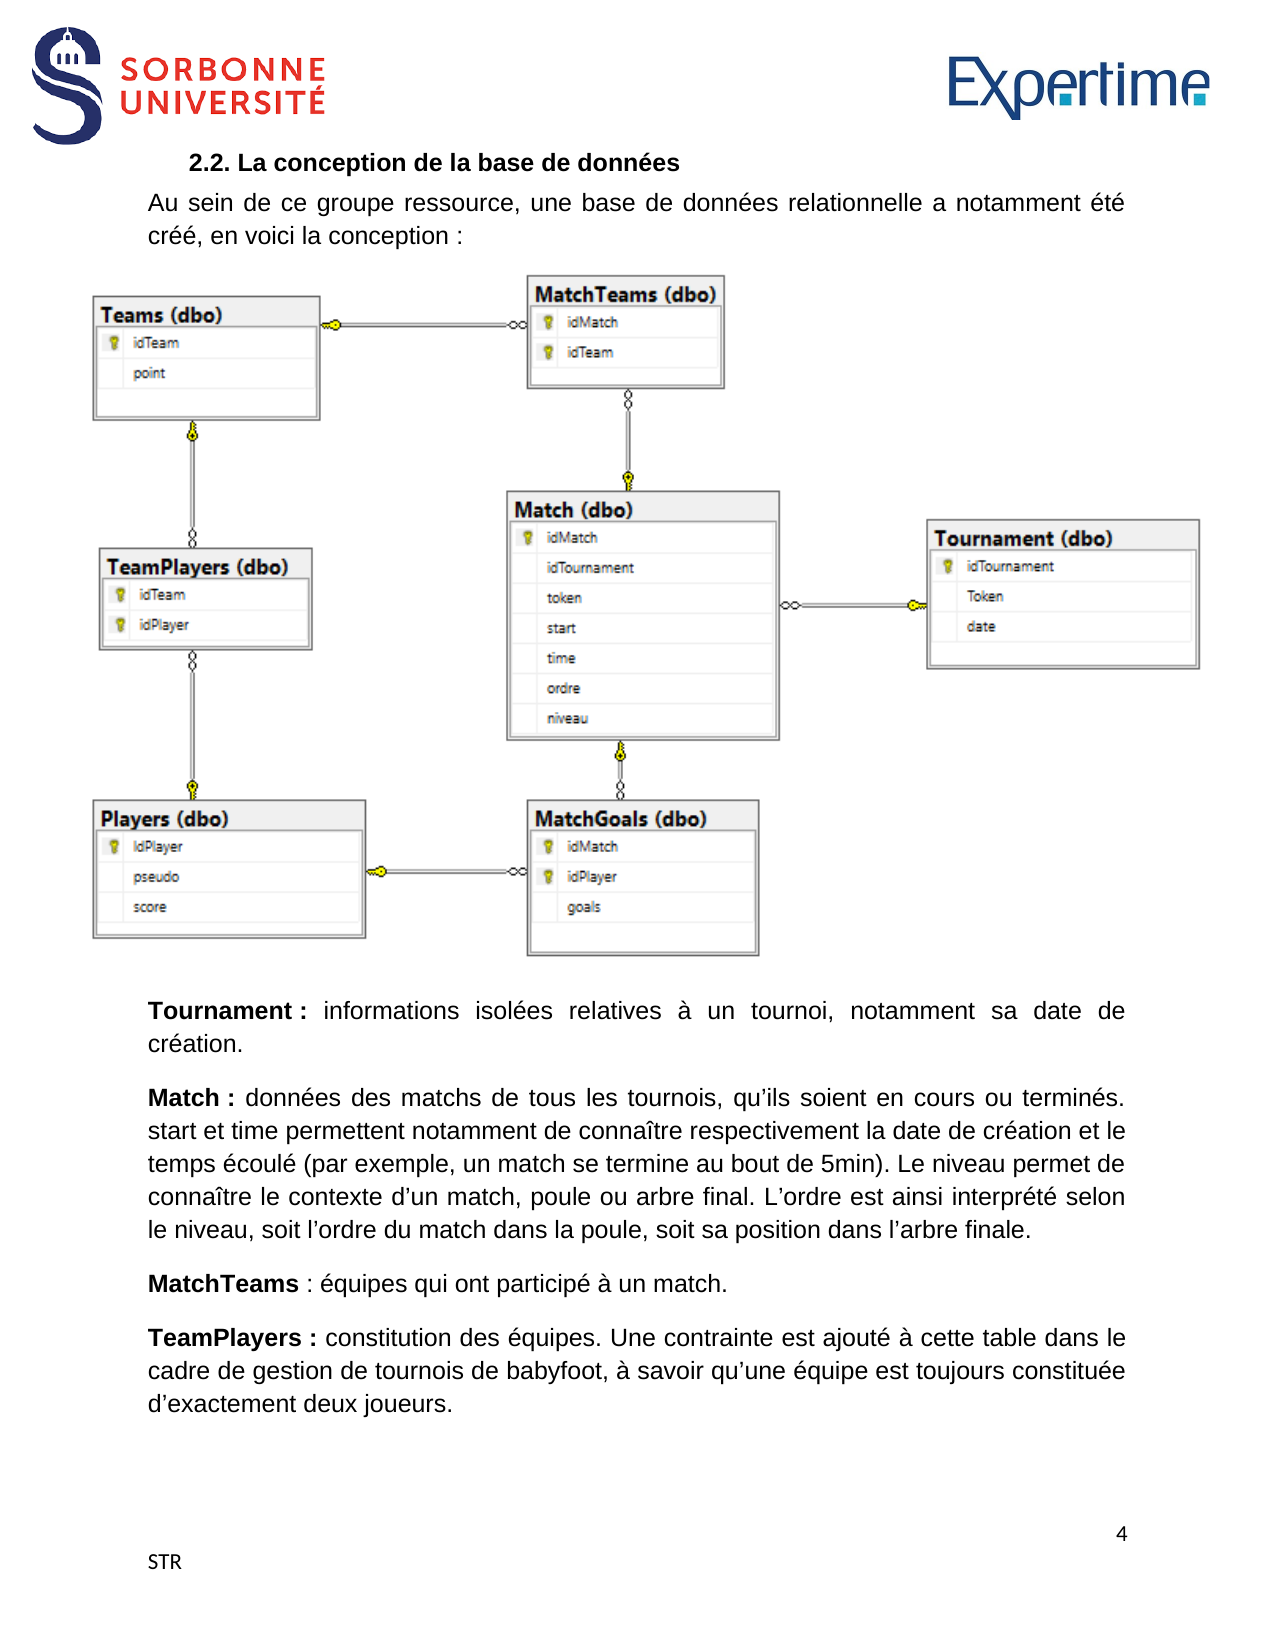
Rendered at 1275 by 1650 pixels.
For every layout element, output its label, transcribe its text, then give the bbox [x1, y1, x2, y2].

picture [70, 255, 1228, 967]
picture [31, 26, 325, 145]
text Au sein de ce groupe ressource, une base de données relationnelle a notamment été créé, en voici la conception : [148, 188, 1127, 250]
picture [945, 52, 1210, 120]
subtitle La conception de la base de données [189, 148, 1127, 176]
text MatchTeams : équipes qui ont participé à un match. [148, 1269, 1127, 1298]
text Tournament : informations isolées relatives à un tournoi, notamment sa date de création. [148, 967, 1127, 1058]
text Match : données des matchs de tous les tournois, qu’ils soient en cours ou terminés. start et time permettent notamment de connaître respectivement la date de création et le temps écoulé (par exemple, un match se termine au bout de 5min). Le niveau permet de connaître le contexte d’un match, poule ou arbre final. L’ordre est ainsi interprété selon le niveau, soit l’ordre du match dans la poule, soit sa position dans l’arbre finale. [148, 1083, 1127, 1244]
text TeamPlayers : constitution des équipes. Une contrainte est ajouté à cette table dans le cadre de gestion de tournois de babyfoot, à savoir qu’une équipe est toujours constituée d’exactement deux joueurs. [148, 1323, 1127, 1417]
